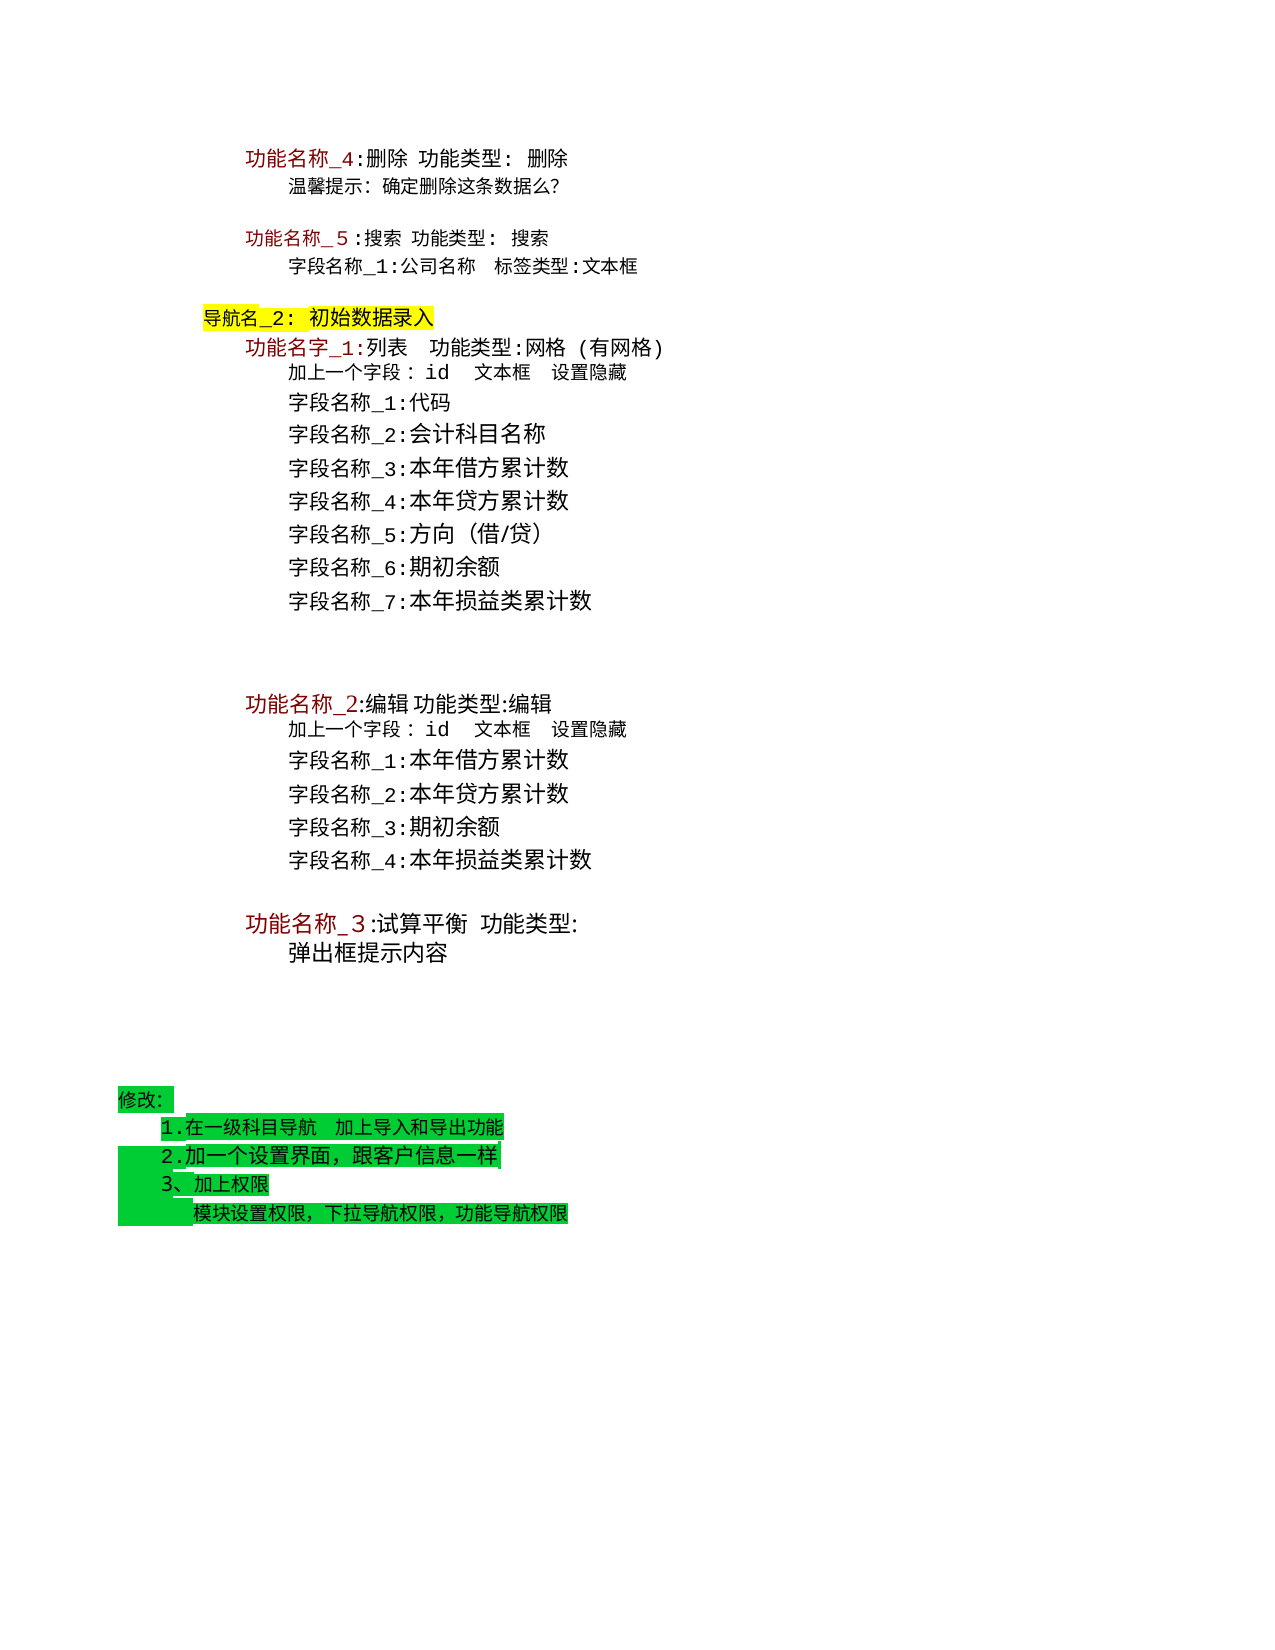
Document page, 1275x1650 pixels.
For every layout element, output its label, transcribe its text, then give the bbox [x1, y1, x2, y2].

text 字段名称_6:期初余额 [118, 549, 1157, 582]
text 字段名称_5:方向（借/贷） [118, 516, 1157, 549]
text 字段名称_3:期初余额 [118, 809, 1157, 842]
text 功能名称_2:编辑 功能类型:编辑 [118, 687, 1157, 718]
text 温馨提示：确定删除这条数据么？ [118, 172, 1157, 200]
text 功能名称_５:搜索 功能类型: 搜索 [118, 224, 1157, 252]
text 字段名称_1:代码 [118, 386, 1157, 416]
text 弹出框提示内容 [118, 940, 1157, 967]
text 加上一个字段 ：id 文本框 设置隐藏 [118, 718, 1157, 742]
text 修改： [118, 1086, 1157, 1113]
text 加上一个字段 ：id 文本框 设置隐藏 [118, 362, 1157, 386]
text 3、加上权限 [118, 1169, 1157, 1198]
text 字段名称_1:本年借方累计数 [118, 742, 1157, 775]
text 功能名字_1:列表 功能类型:网格 (有网格) [118, 332, 1157, 362]
text 2.加一个设置界面，跟客户信息一样 [118, 1141, 1157, 1169]
text 字段名称_4:本年损益类累计数 [118, 842, 1157, 875]
text 功能名称_4:删除 功能类型: 删除 [118, 142, 1157, 172]
text 字段名称_1:公司名称 标签类型:文本框 [118, 252, 1157, 280]
text 模块设置权限，下拉导航权限，功能导航权限 [118, 1198, 1157, 1226]
text 字段名称_2:会计科目名称 [118, 416, 1157, 449]
text 1.在一级科目导航 加上导入和导出功能 [118, 1113, 1157, 1141]
text 字段名称_3:本年借方累计数 [118, 449, 1157, 483]
text 字段名称_2:本年贷方累计数 [118, 775, 1157, 809]
text 字段名称_7:本年损益类累计数 [118, 582, 1157, 616]
text 导航名_2: 初始数据录入 [118, 303, 1157, 332]
text 功能名称_３:试算平衡 功能类型: [118, 906, 1157, 940]
text 字段名称_4:本年贷方累计数 [118, 483, 1157, 516]
